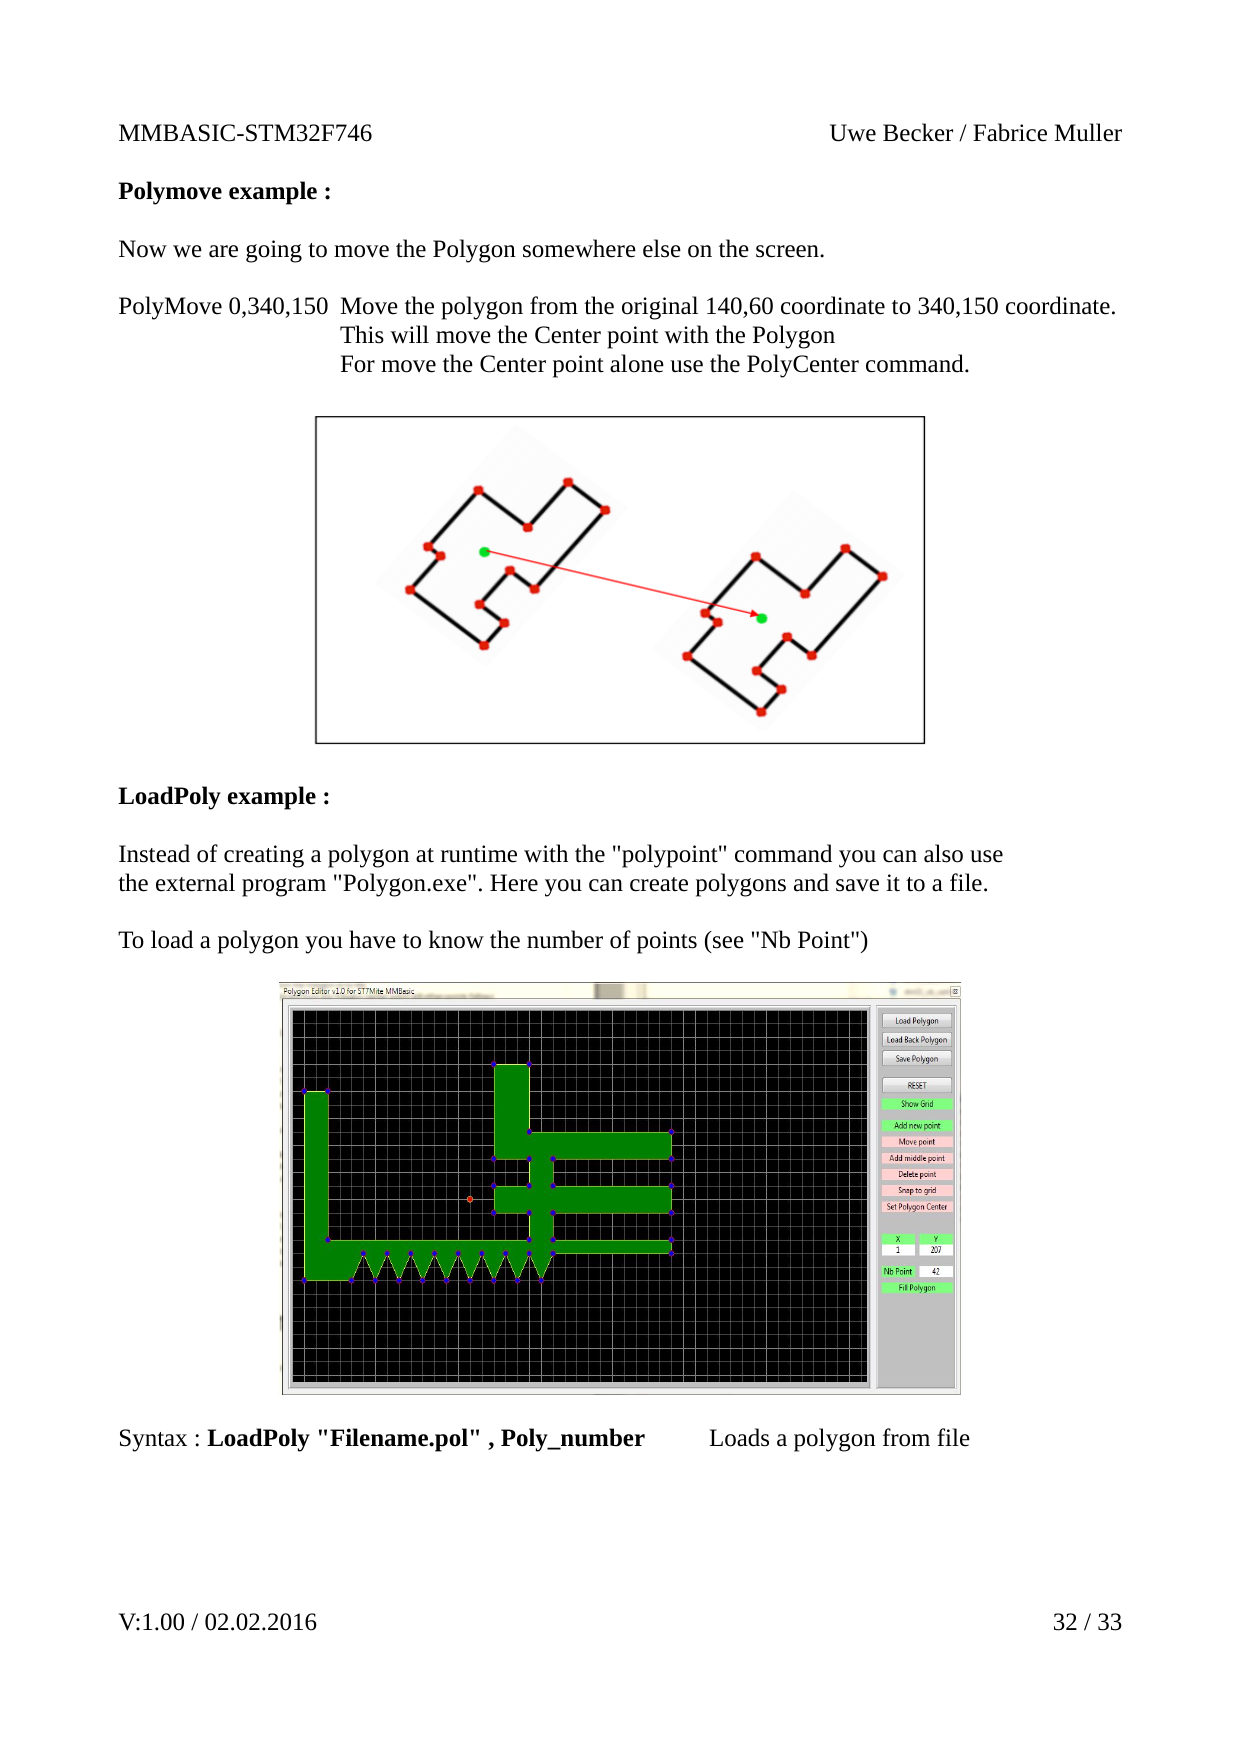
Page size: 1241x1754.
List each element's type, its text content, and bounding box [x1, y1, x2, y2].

text This will move the Center point with the Polygon [118, 320, 1122, 349]
text Polymove example : [118, 176, 1122, 205]
picture [306, 406, 935, 753]
picture [279, 982, 962, 1395]
text Instead of creating a polygon at runtime with the "polypoint" command you can also use [118, 839, 1122, 868]
text the external program "Polygon.exe". Here you can create polygons and save it to a file. [118, 868, 1122, 896]
text LoadPoly example : [118, 781, 1122, 810]
text Now we are going to move the Polygon somewhere else on the screen. [118, 234, 1122, 263]
text PolyMove 0,340,150 Move the polygon from the original 140,60 coordinate to 340,150 coordinate. [118, 291, 1122, 320]
text Syntax : LoadPoly "Filename.pol" , Poly_number Loads a polygon from file [118, 1423, 1122, 1452]
text To load a polygon you have to know the number of points (see "Nb Point") [118, 925, 1122, 954]
text For move the Center point alone use the PolyCenter command. [118, 349, 1122, 378]
